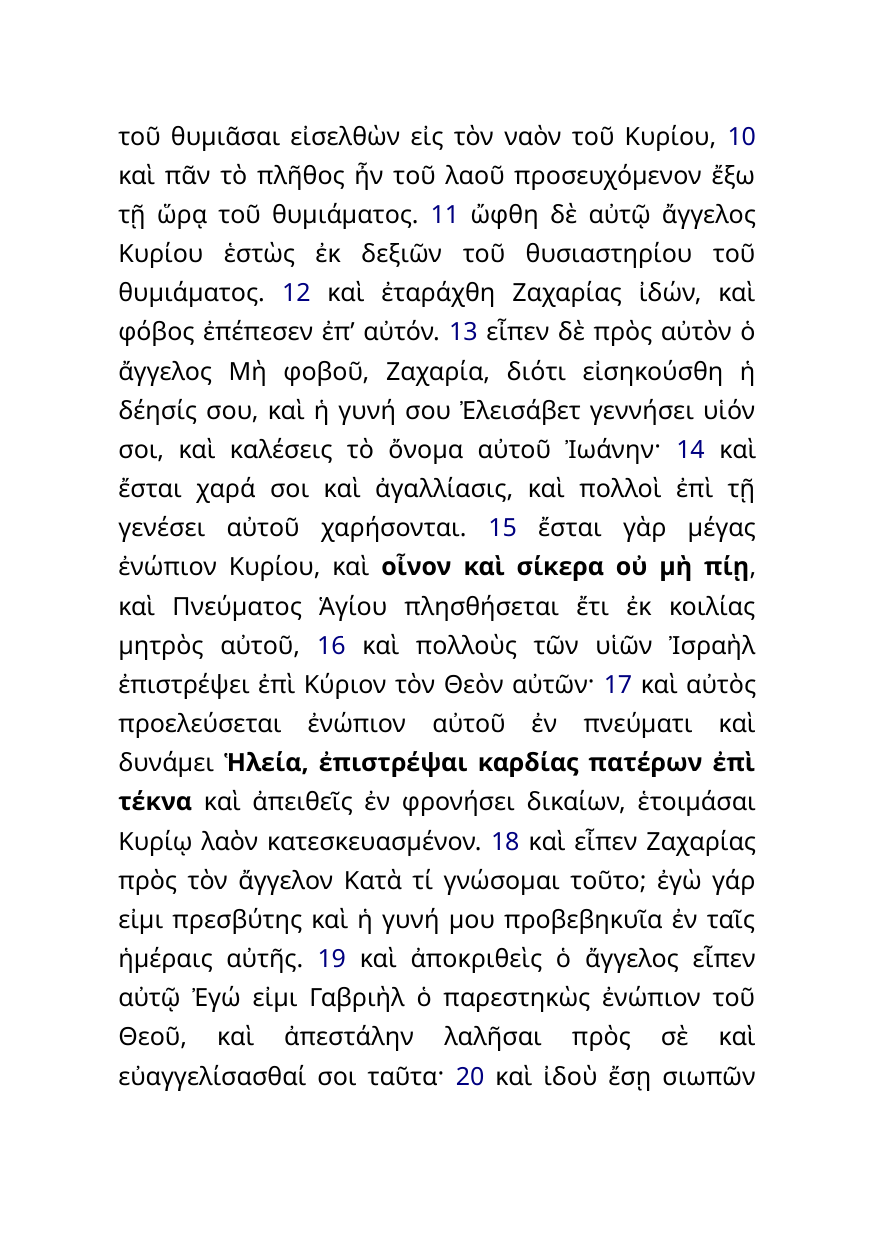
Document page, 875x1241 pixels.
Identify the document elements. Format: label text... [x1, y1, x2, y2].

text τοῦ θυμιᾶσαι εἰσελθὼν εἰς τὸν ναὸν τοῦ Κυρίου, 10 καὶ πᾶν τὸ πλῆθος ἦν τοῦ λαοῦ προσευχόμενον ἔξω τῇ ὥρᾳ τοῦ θυμιάματος. 11 ὤφθη δὲ αὐτῷ ἄγγελος Κυρίου ἑστὼς ἐκ δεξιῶν τοῦ θυσιαστηρίου τοῦ θυμιάματος. 12 καὶ ἐταράχθη Ζαχαρίας ἰδών, καὶ φόβος ἐπέπεσεν ἐπ’ αὐτόν. 13 εἶπεν δὲ πρὸς αὐτὸν ὁ ἄγγελος Μὴ φοβοῦ, Ζαχαρία, διότι εἰσηκούσθη ἡ δέησίς σου, καὶ ἡ γυνή σου Ἐλεισάβετ γεννήσει υἱόν σοι, καὶ καλέσεις τὸ ὄνομα αὐτοῦ Ἰωάνην· 14 καὶ ἔσται χαρά σοι καὶ ἀγαλλίασις, καὶ πολλοὶ ἐπὶ τῇ γενέσει αὐτοῦ χαρήσονται. 15 ἔσται γὰρ μέγας ἐνώπιον Κυρίου, καὶ οἶνον καὶ σίκερα οὐ μὴ πίῃ, καὶ Πνεύματος Ἁγίου πλησθήσεται ἔτι ἐκ κοιλίας μητρὸς αὐτοῦ, 16 καὶ πολλοὺς τῶν υἱῶν Ἰσραὴλ ἐπιστρέψει ἐπὶ Κύριον τὸν Θεὸν αὐτῶν· 17 καὶ αὐτὸς προελεύσεται ἐνώπιον αὐτοῦ ἐν πνεύματι καὶ δυνάμει Ἡλεία, ἐπιστρέψαι καρδίας πατέρων ἐπὶ τέκνα καὶ ἀπειθεῖς ἐν φρονήσει δικαίων, ἑτοιμάσαι Κυρίῳ λαὸν κατεσκευασμένον. 18 καὶ εἶπεν Ζαχαρίας πρὸς τὸν ἄγγελον Κατὰ τί γνώσομαι τοῦτο; ἐγὼ γάρ εἰμι πρεσβύτης καὶ ἡ γυνή μου προβεβηκυῖα ἐν ταῖς ἡμέραις αὐτῆς. 19 καὶ ἀποκριθεὶς ὁ ἄγγελος εἶπεν αὐτῷ Ἐγώ εἰμι Γαβριὴλ ὁ παρεστηκὼς ἐνώπιον τοῦ Θεοῦ, καὶ ἀπεστάλην λαλῆσαι πρὸς σὲ καὶ εὐαγγελίσασθαί σοι ταῦτα· 20 καὶ ἰδοὺ ἔσῃ σιωπῶν [118, 118, 756, 1092]
